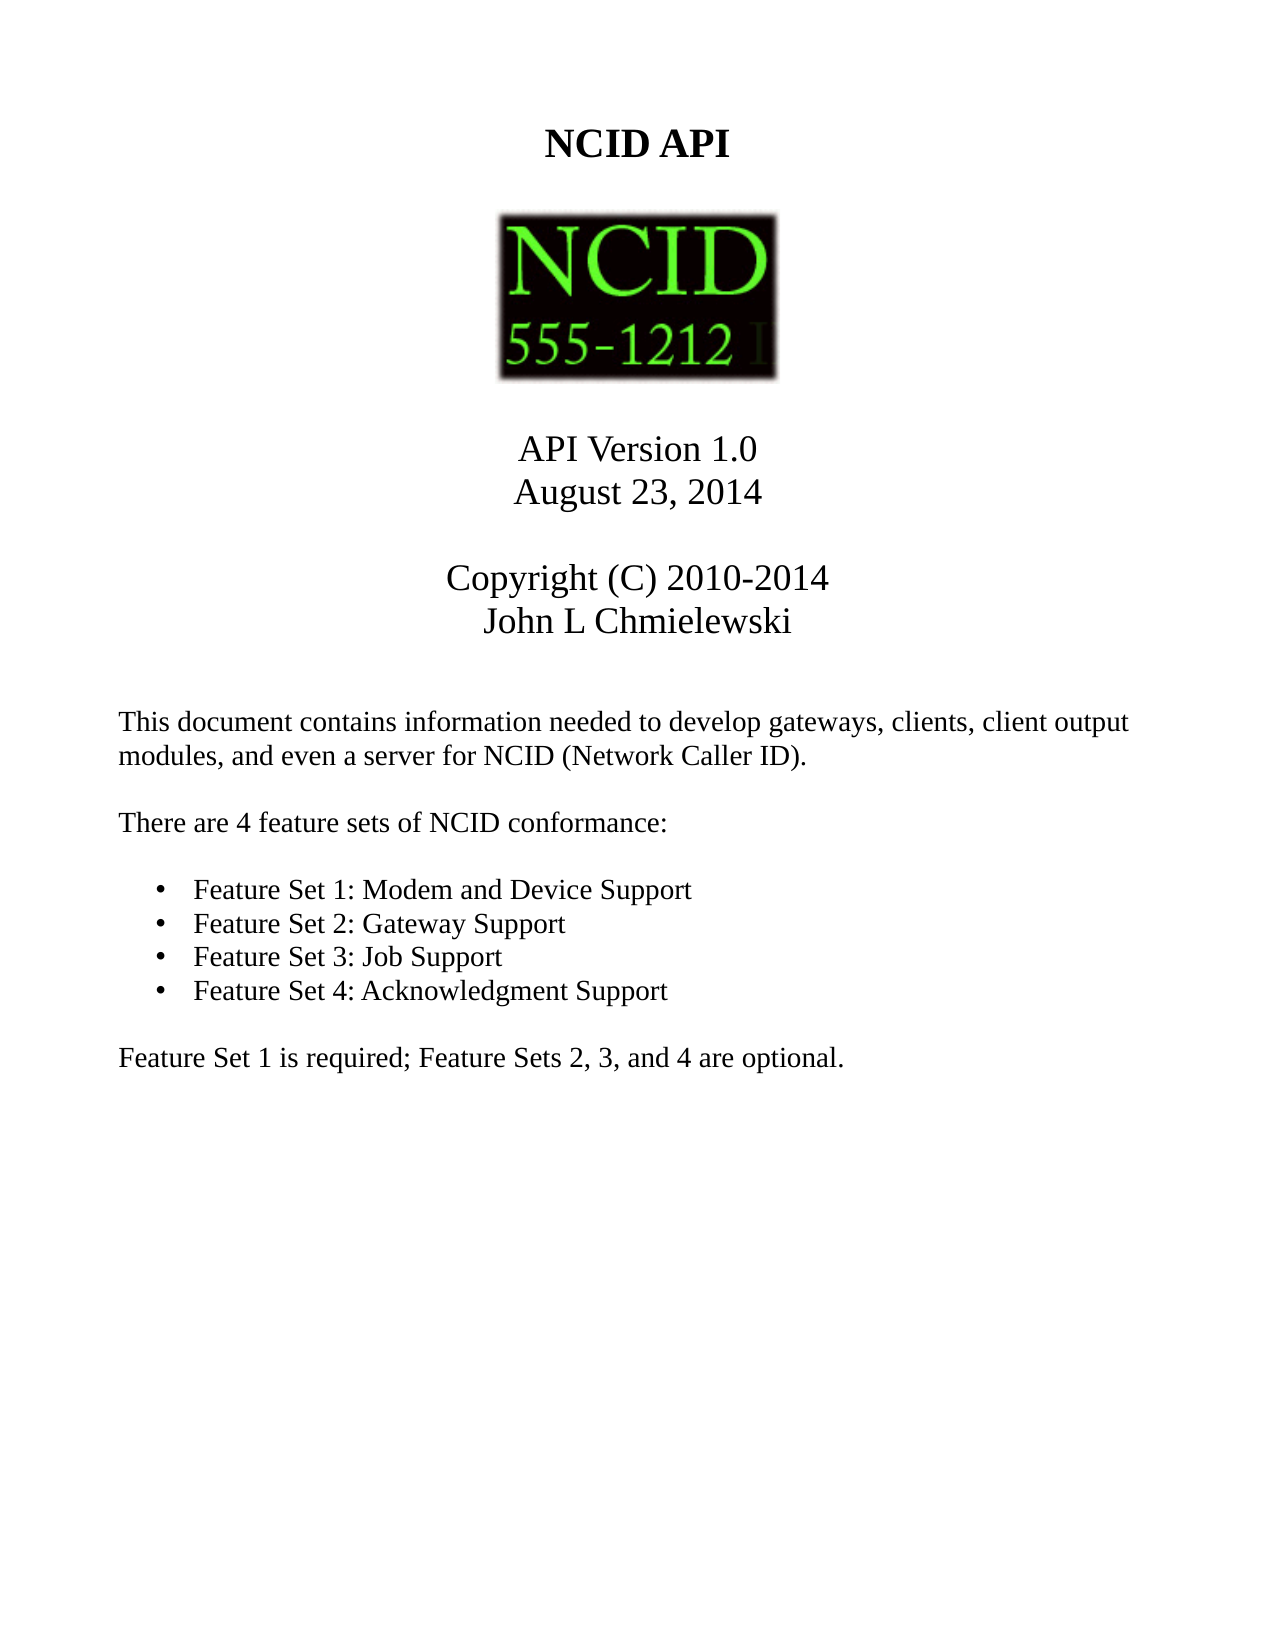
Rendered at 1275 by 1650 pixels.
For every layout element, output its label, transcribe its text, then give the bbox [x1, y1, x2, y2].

list Feature Set 1: Modem and Device Support [156, 872, 1157, 906]
text NCID API [118, 118, 1157, 166]
text There are 4 feature sets of NCID conformance: [118, 805, 1157, 838]
list Feature Set 3: Job Support [156, 939, 1157, 973]
text API Version 1.0 [118, 426, 1157, 469]
list Feature Set 4: Acknowledgment Support [156, 973, 1157, 1007]
text Feature Set 1 is required; Feature Sets 2, 3, and 4 are optional. [118, 1040, 1157, 1074]
picture [494, 209, 781, 384]
text This document contains information needed to develop gateways, clients, client output modules, and even a server for NCID (Network Caller ID). [118, 704, 1157, 771]
text Copyright (C) 2010-2014 [118, 556, 1157, 599]
list Feature Set 2: Gateway Support [156, 906, 1157, 939]
text John L Chmielewski [118, 599, 1157, 642]
text August 23, 2014 [118, 469, 1157, 513]
